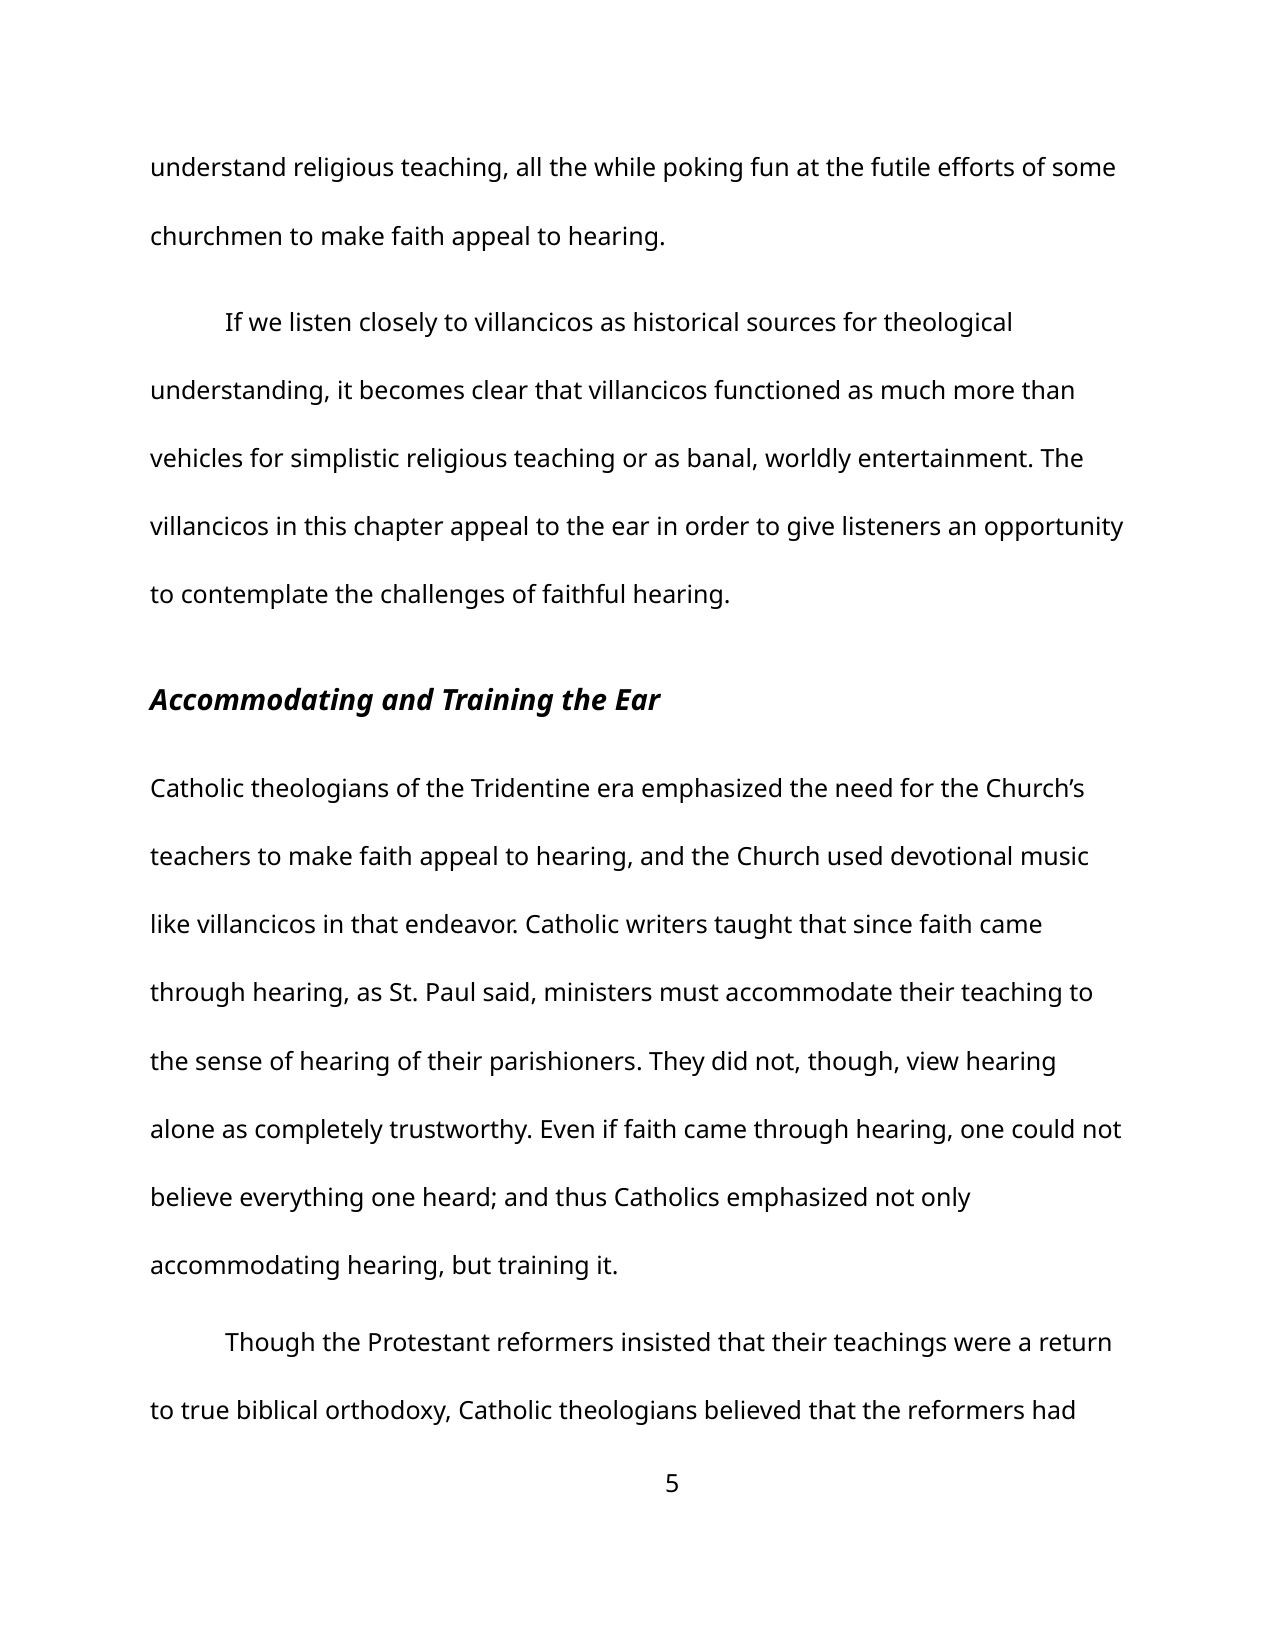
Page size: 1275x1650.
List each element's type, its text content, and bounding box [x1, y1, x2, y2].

text Though the Protestant reformers insisted that their teachings were a return to true biblical orthodoxy, Catholic theologians believed that the reformers had [150, 1324, 1125, 1427]
text understand religious teaching, all the while poking fun at the futile efforts of some churchmen to make faith appeal to hearing. [150, 150, 1125, 252]
text If we listen closely to villancicos as historical sources for theological understanding, it becomes clear that villancicos functioned as much more than vehicles for simplistic religious teaching or as banal, worldly entertainment. The villancicos in this chapter appeal to the ear in order to give listeners an opportunity to contemplate the challenges of faithful hearing. [150, 304, 1125, 611]
text Catholic theologians of the Tridentine era emphasized the need for the Church’s teachers to make faith appeal to hearing, and the Church used devotional music like villancicos in that endeavor. Catholic writers taught that since faith came through hearing, as St. Paul said, ministers must accommodate their teaching to the sense of hearing of their parishioners. They did not, though, view hearing alone as completely trustworthy. Even if faith came through hearing, one could not believe everything one heard; and thus Catholics emphasized not only accommodating hearing, but training it. [150, 771, 1125, 1282]
subtitle Accommodating and Training the Ear [150, 679, 1125, 718]
